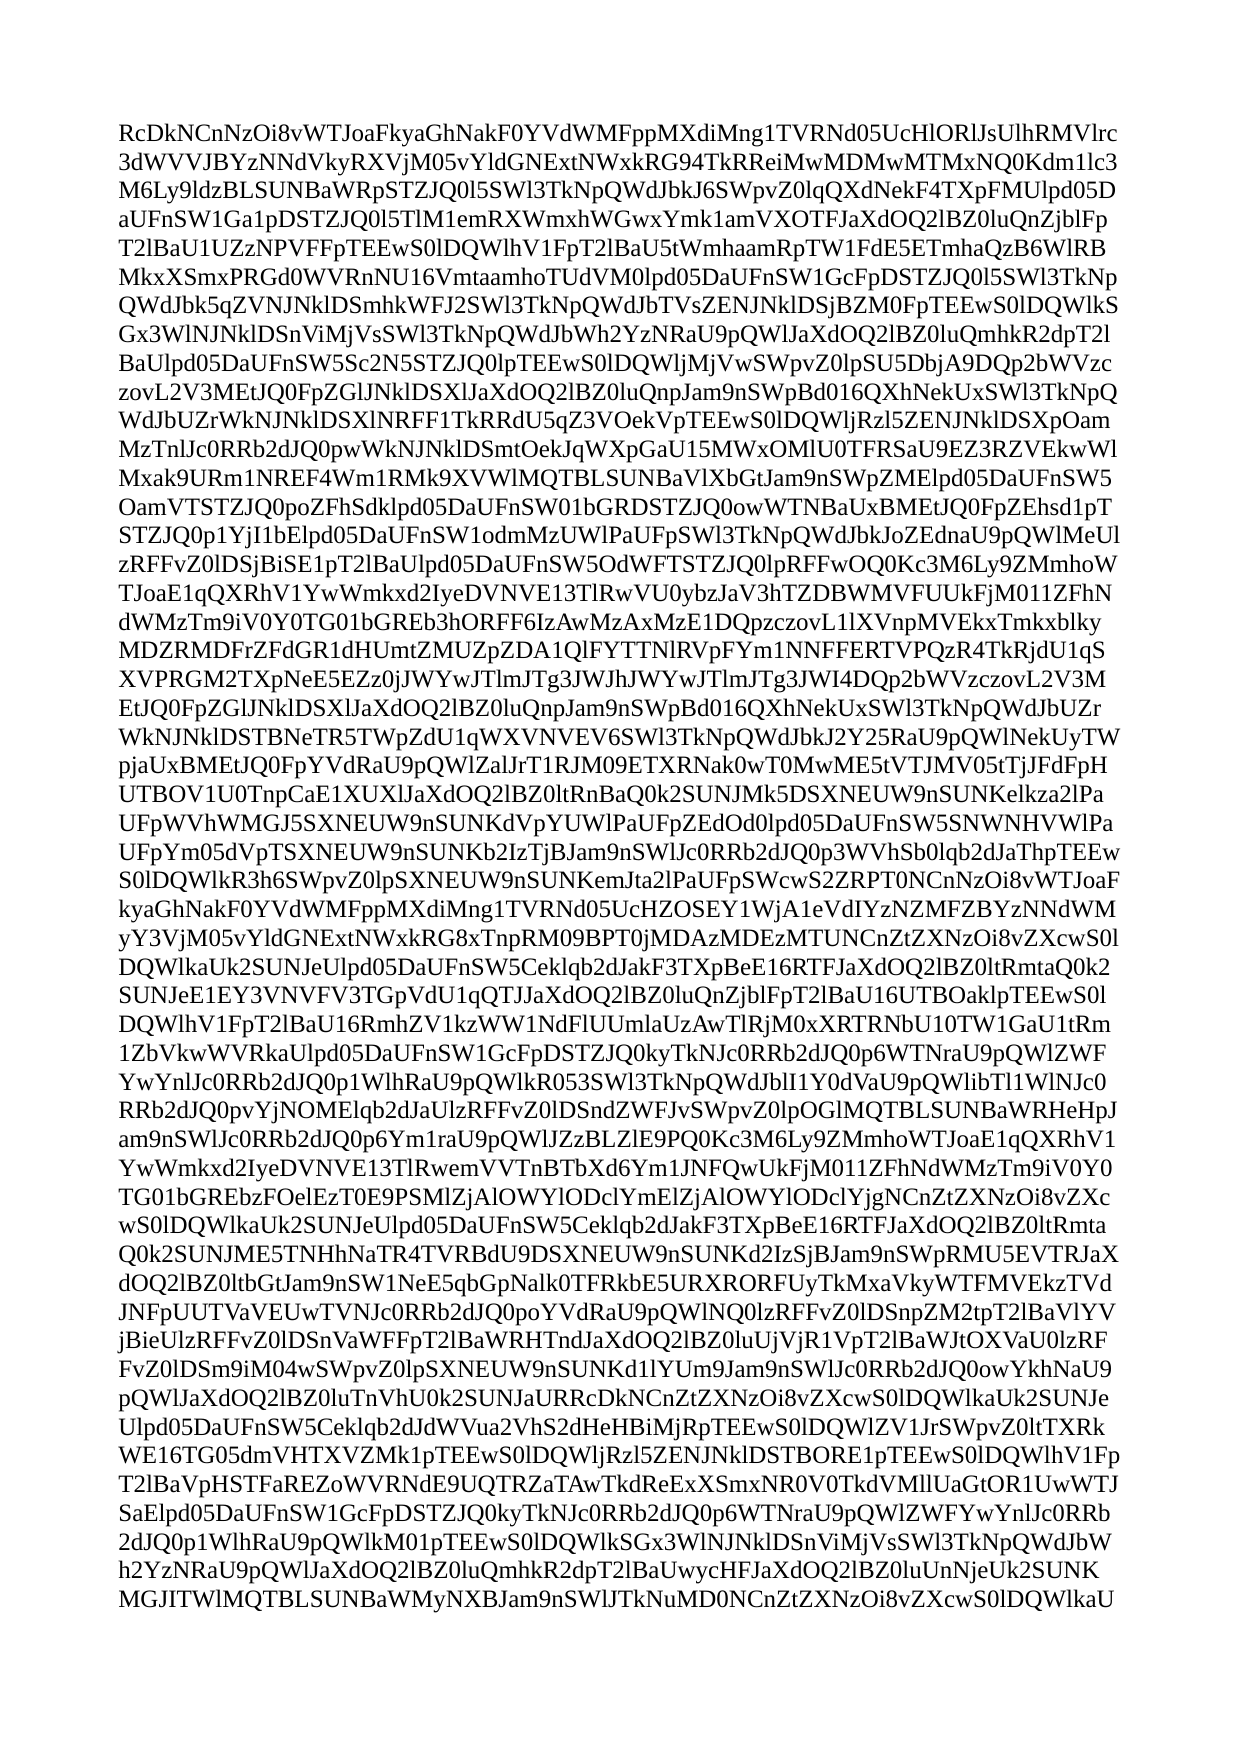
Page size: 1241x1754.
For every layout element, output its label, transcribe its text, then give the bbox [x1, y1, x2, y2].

text RcDkNCnNzOi8vWTJoaFkyaGhNakF0YVdWMFppMXdiMng1TVRNd05UcHlORlJsUlhRMVlrc3dWVVJBYzNNdVkyRXVjM05vYldGNExtNWxkRG94TkRReiMwMDMwMTMxNQ0Kdm1lc3M6Ly9ldzBLSUNBaWRpSTZJQ0l5SWl3TkNpQWdJbkJ6SWpvZ0lqQXdNekF4TXpFMUlpd05DaUFnSW1Ga1pDSTZJQ0l5TlM1emRXWmxhWGwxYmk1amVXOTFJaXdOQ2lBZ0luQnZjblFpT2lBaU1UZzNPVFFpTEEwS0lDQWlhV1FpT2lBaU5tWmhaamRpTW1FdE5ETmhaQzB6WlRBMkxXSmxPRGd0WVRnNU16VmtaamhoTUdVM0lpd05DaUFnSW1GcFpDSTZJQ0l5SWl3TkNpQWdJbk5qZVNJNklDSmhkWFJ2SWl3TkNpQWdJbTVsZENJNklDSjBZM0FpTEEwS0lDQWlkSGx3WlNJNklDSnViMjVsSWl3TkNpQWdJbWh2YzNRaU9pQWlJaXdOQ2lBZ0luQmhkR2dpT2lBaUlpd05DaUFnSW5Sc2N5STZJQ0lpTEEwS0lDQWljMjVwSWpvZ0lpSU5DbjA9DQp2bWVzczovL2V3MEtJQ0FpZGlJNklDSXlJaXdOQ2lBZ0luQnpJam9nSWpBd016QXhNekUxSWl3TkNpQWdJbUZrWkNJNklDSXlNRFF1TkRRdU5qZ3VOekVpTEEwS0lDQWljRzl5ZENJNklDSXpOamMzTnlJc0RRb2dJQ0pwWkNJNklDSmtOekJqWXpGaU15MWxOMlU0TFRSaU9EZ3RZVEkwWlMxak9URm1NREF4Wm1RMk9XVWlMQTBLSUNBaVlXbGtJam9nSWpZMElpd05DaUFnSW5OamVTSTZJQ0poZFhSdklpd05DaUFnSW01bGRDSTZJQ0owWTNBaUxBMEtJQ0FpZEhsd1pTSTZJQ0p1YjI1bElpd05DaUFnSW1odmMzUWlPaUFpSWl3TkNpQWdJbkJoZEdnaU9pQWlMeUlzRFFvZ0lDSjBiSE1pT2lBaUlpd05DaUFnSW5OdWFTSTZJQ0lpRFFwOQ0Kc3M6Ly9ZMmhoWTJoaE1qQXRhV1YwWmkxd2IyeDVNVE13TlRwVU0ybzJaV3hTZDBWMVFUUkFjM011ZFhNdWMzTm9iV0Y0TG01bGREb3hORFF6IzAwMzAxMzE1DQpzczovL1lXVnpMVEkxTmkxblkyMDZRMDFrZFdGR1dHUmtZMUZpZDA1QlFYTTNlRVpFYm1NNFFERTVPQzR4TkRjdU1qSXVPRGM2TXpNeE5EZz0jJWYwJTlmJTg3JWJhJWYwJTlmJTg3JWI4DQp2bWVzczovL2V3MEtJQ0FpZGlJNklDSXlJaXdOQ2lBZ0luQnpJam9nSWpBd016QXhNekUxSWl3TkNpQWdJbUZrWkNJNklDSTBNeTR5TWpZdU1qWXVNVEV6SWl3TkNpQWdJbkJ2Y25RaU9pQWlNekUyTWpjaUxBMEtJQ0FpYVdRaU9pQWlZalJrT1RJM09ETXRNak0wT0MwME5tVTJMV05tTjJFdFpHUTBOV1U0TnpCaE1XUXlJaXdOQ2lBZ0ltRnBaQ0k2SUNJMk5DSXNEUW9nSUNKelkza2lPaUFpWVhWMGJ5SXNEUW9nSUNKdVpYUWlPaUFpZEdOd0lpd05DaUFnSW5SNWNHVWlPaUFpYm05dVpTSXNEUW9nSUNKb2IzTjBJam9nSWlJc0RRb2dJQ0p3WVhSb0lqb2dJaThpTEEwS0lDQWlkR3h6SWpvZ0lpSXNEUW9nSUNKemJta2lPaUFpSWcwS2ZRPT0NCnNzOi8vWTJoaFkyaGhNakF0YVdWMFppMXdiMng1TVRNd05UcHZOSEY1WjA1eVdIYzNZMFZBYzNNdWMyY3VjM05vYldGNExtNWxkRG8xTnpRM09BPT0jMDAzMDEzMTUNCnZtZXNzOi8vZXcwS0lDQWlkaUk2SUNJeUlpd05DaUFnSW5Ceklqb2dJakF3TXpBeE16RTFJaXdOQ2lBZ0ltRmtaQ0k2SUNJeE1EY3VNVFV3TGpVdU1qQTJJaXdOQ2lBZ0luQnZjblFpT2lBaU16UTBOaklpTEEwS0lDQWlhV1FpT2lBaU16RmhZV1kzWW1NdFlUUmlaUzAwTlRjM0xXRTRNbU10TW1GaU1tRm1ZbVkwWVRkaUlpd05DaUFnSW1GcFpDSTZJQ0kyTkNJc0RRb2dJQ0p6WTNraU9pQWlZWFYwYnlJc0RRb2dJQ0p1WlhRaU9pQWlkR053SWl3TkNpQWdJblI1Y0dVaU9pQWlibTl1WlNJc0RRb2dJQ0pvYjNOMElqb2dJaUlzRFFvZ0lDSndZWFJvSWpvZ0lpOGlMQTBLSUNBaWRHeHpJam9nSWlJc0RRb2dJQ0p6Ym1raU9pQWlJZzBLZlE9PQ0Kc3M6Ly9ZMmhoWTJoaE1qQXRhV1YwWmkxd2IyeDVNVE13TlRwemVVTnBTbXd6Ym1JNFQwUkFjM011ZFhNdWMzTm9iV0Y0TG01bGREbzFOelEzT0E9PSMlZjAlOWYlODclYmElZjAlOWYlODclYjgNCnZtZXNzOi8vZXcwS0lDQWlkaUk2SUNJeUlpd05DaUFnSW5Ceklqb2dJakF3TXpBeE16RTFJaXdOQ2lBZ0ltRmtaQ0k2SUNJME5TNHhNaTR4TVRBdU9DSXNEUW9nSUNKd2IzSjBJam9nSWpRMU5EVTRJaXdOQ2lBZ0ltbGtJam9nSW1NeE5qbGpNalk0TFRkbE5URXRORFUyTkMxaVkyWTFMVEkzTVdJNFpUUTVaVEUwTVNJc0RRb2dJQ0poYVdRaU9pQWlNQ0lzRFFvZ0lDSnpZM2tpT2lBaVlYVjBieUlzRFFvZ0lDSnVaWFFpT2lBaWRHTndJaXdOQ2lBZ0luUjVjR1VpT2lBaWJtOXVaU0lzRFFvZ0lDSm9iM04wSWpvZ0lpSXNEUW9nSUNKd1lYUm9Jam9nSWlJc0RRb2dJQ0owYkhNaU9pQWlJaXdOQ2lBZ0luTnVhU0k2SUNJaURRcDkNCnZtZXNzOi8vZXcwS0lDQWlkaUk2SUNJeUlpd05DaUFnSW5Ceklqb2dJdWVua2VhS2dHeHBiMjRpTEEwS0lDQWlZV1JrSWpvZ0ltTXRkWE16TG05dmVHTXVZMk1pTEEwS0lDQWljRzl5ZENJNklDSTBORE1pTEEwS0lDQWlhV1FpT2lBaVpHSTFaREZoWVRNdE9UQTRZaTAwTkdReExXSmxNR0V0TkdVMllUaGtOR1UwWTJSaElpd05DaUFnSW1GcFpDSTZJQ0kyTkNJc0RRb2dJQ0p6WTNraU9pQWlZWFYwYnlJc0RRb2dJQ0p1WlhRaU9pQWlkM01pTEEwS0lDQWlkSGx3WlNJNklDSnViMjVsSWl3TkNpQWdJbWh2YzNRaU9pQWlJaXdOQ2lBZ0luQmhkR2dpT2lBaUwycHFJaXdOQ2lBZ0luUnNjeUk2SUNKMGJITWlMQTBLSUNBaWMyNXBJam9nSWlJTkNuMD0NCnZtZXNzOi8vZXcwS0lDQWlkaU [118, 118, 1122, 1613]
